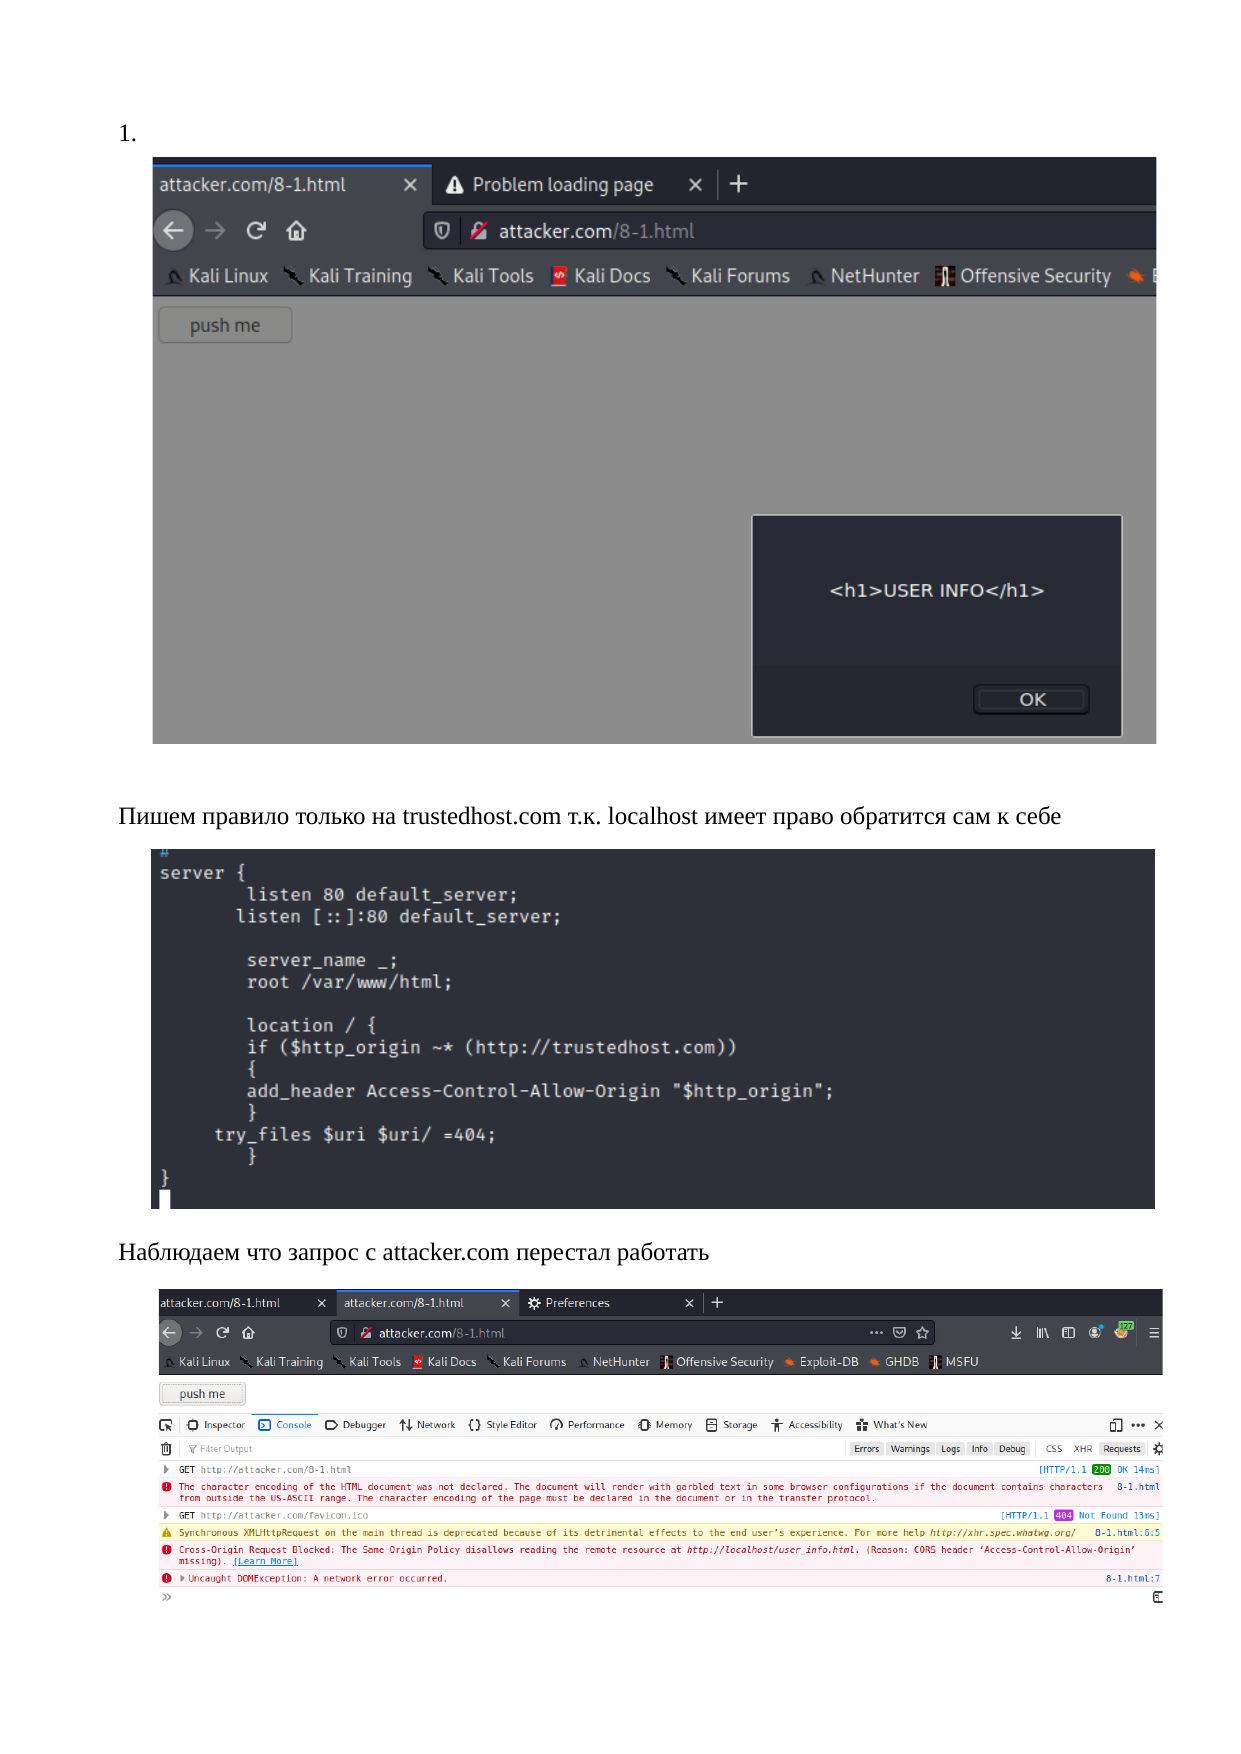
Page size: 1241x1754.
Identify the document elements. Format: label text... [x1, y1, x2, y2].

text 1. [118, 118, 1122, 147]
picture [158, 1289, 1163, 1613]
picture [152, 157, 1157, 744]
picture [151, 849, 1155, 1209]
text Пишем правило только на trustedhost.com т.к. localhost имеет право обратится сам к себе [118, 801, 1122, 829]
text Наблюдаем что запрос с attacker.com перестал работать [118, 1237, 1122, 1266]
